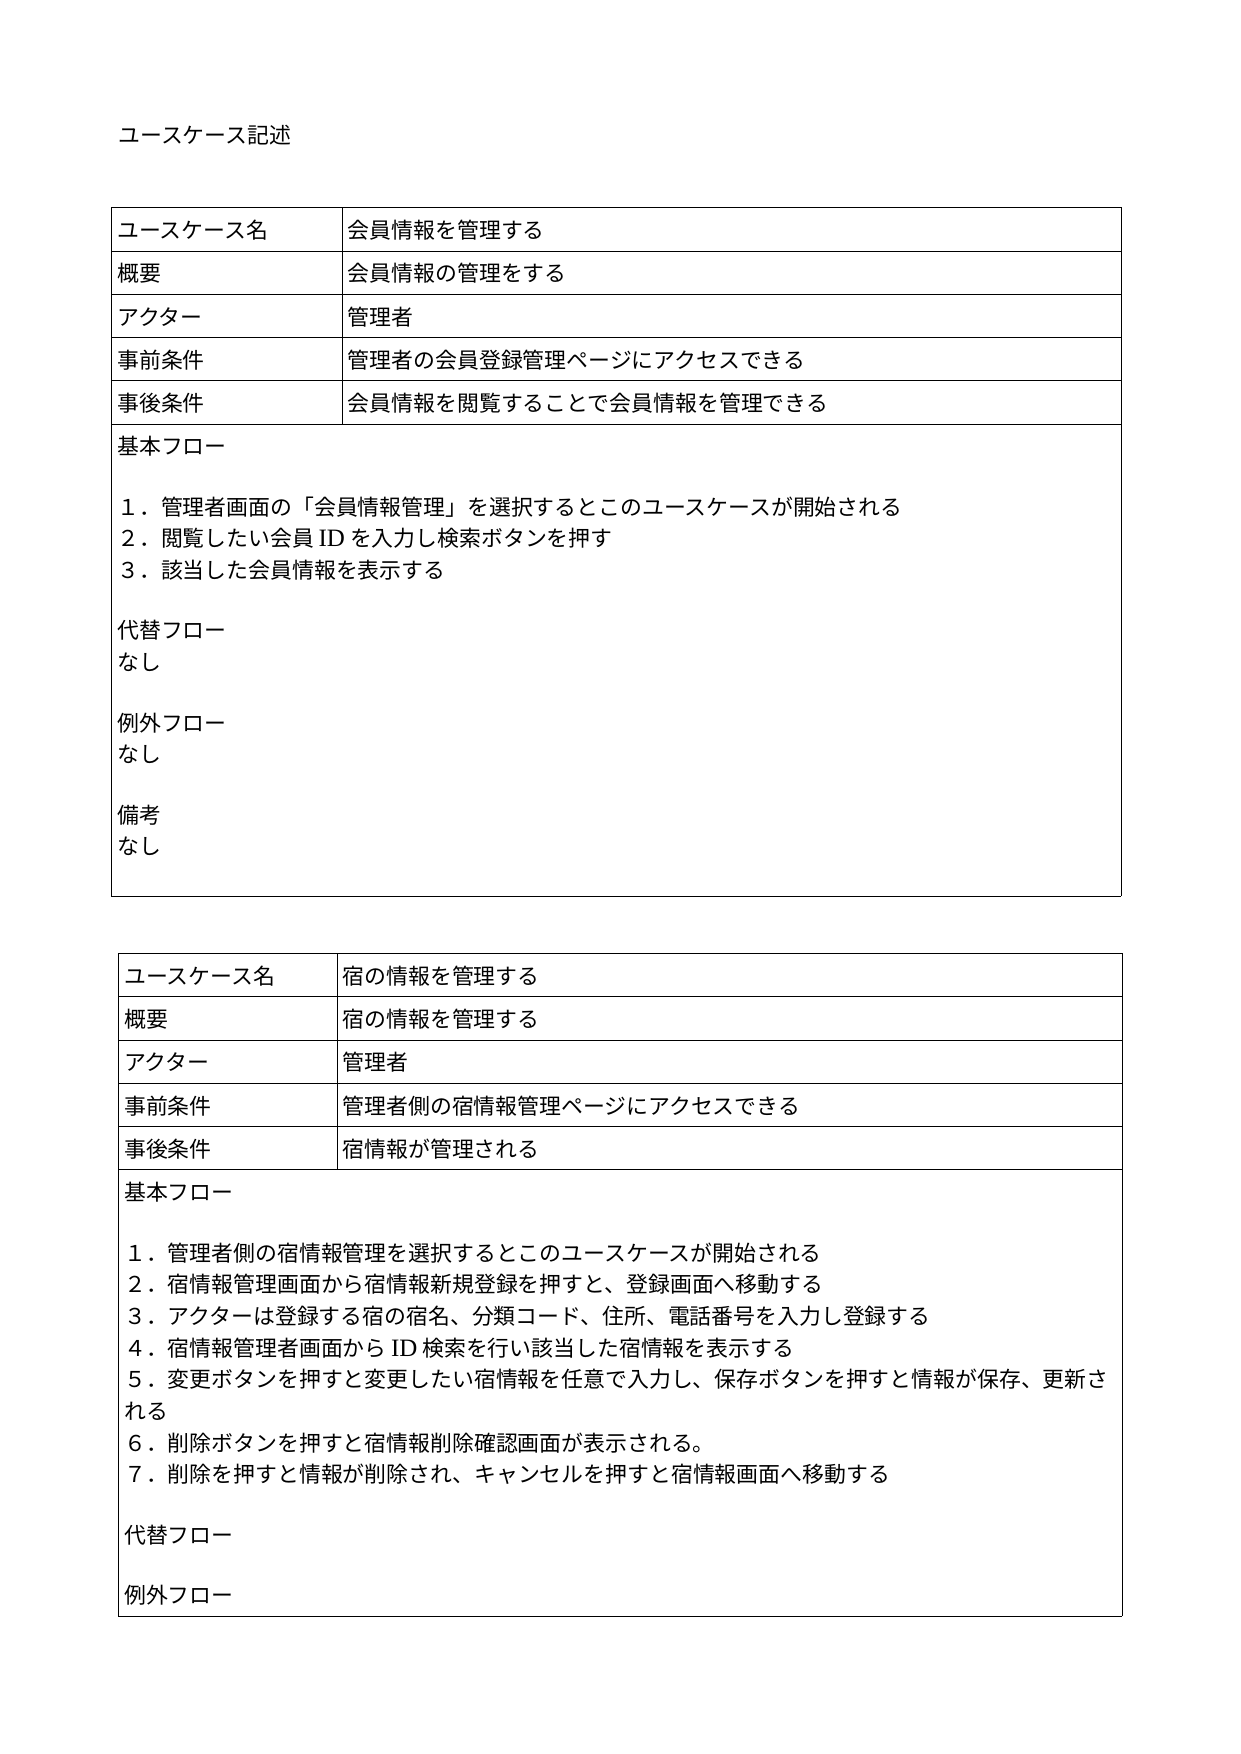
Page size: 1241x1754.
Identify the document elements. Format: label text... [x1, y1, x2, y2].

table_cell 事後条件 [119, 1127, 337, 1169]
table_cell 管理者側の宿情報管理ページにアクセスできる [338, 1084, 1122, 1126]
table_cell 管理者 [338, 1041, 1122, 1083]
table_cell 管理者の会員登録管理ページにアクセスできる [343, 338, 1121, 380]
table_cell 事前条件 [112, 338, 342, 380]
table_cell 事後条件 [112, 381, 342, 423]
table_header 会員情報を管理する [343, 208, 1121, 251]
table_cell 概要 [119, 997, 337, 1039]
table_header 基本フロー １．管理者画面の「会員情報管理」を選択するとこのユースケースが開始される ２．閲覧したい会員IDを入力し検索ボタンを押す ３．該当した会員情報を表示する 代替フロー なし 例外フロー なし 備考 なし [112, 425, 1121, 896]
table_header 宿の情報を管理する [338, 954, 1122, 996]
table_cell 宿の情報を管理する [338, 997, 1122, 1039]
table_cell アクター [119, 1041, 337, 1083]
table_cell 事前条件 [119, 1084, 337, 1126]
table_header ユースケース名 [112, 208, 342, 251]
table_cell 管理者 [343, 295, 1121, 337]
table_header 基本フロー １．管理者側の宿情報管理を選択するとこのユースケースが開始される ２．宿情報管理画面から宿情報新規登録を押すと、登録画面へ移動する ３．アクターは登録する宿の宿名、分類コード、住所、電話番号を入力し登録する ４．宿情報管理者画面からID検索を行い該当した宿情報を表示する ５．変更ボタンを押すと変更したい宿情報を任意で入力し、保存ボタンを押すと情報が保存、更新される ６．削除ボタンを押すと宿情報削除確認画面が表示される。 ７．削除を押すと情報が削除され、キャンセルを押すと宿情報画面へ移動する 代替フロー 例外フロー [119, 1170, 1122, 1616]
table_cell 会員情報を閲覧することで会員情報を管理できる [343, 381, 1121, 423]
text ユースケース記述 [118, 118, 1122, 150]
table_cell 概要 [112, 252, 342, 294]
table_header ユースケース名 [119, 954, 337, 996]
table_cell 宿情報が管理される [338, 1127, 1122, 1169]
table_cell 会員情報の管理をする [343, 252, 1121, 294]
table_cell アクター [112, 295, 342, 337]
